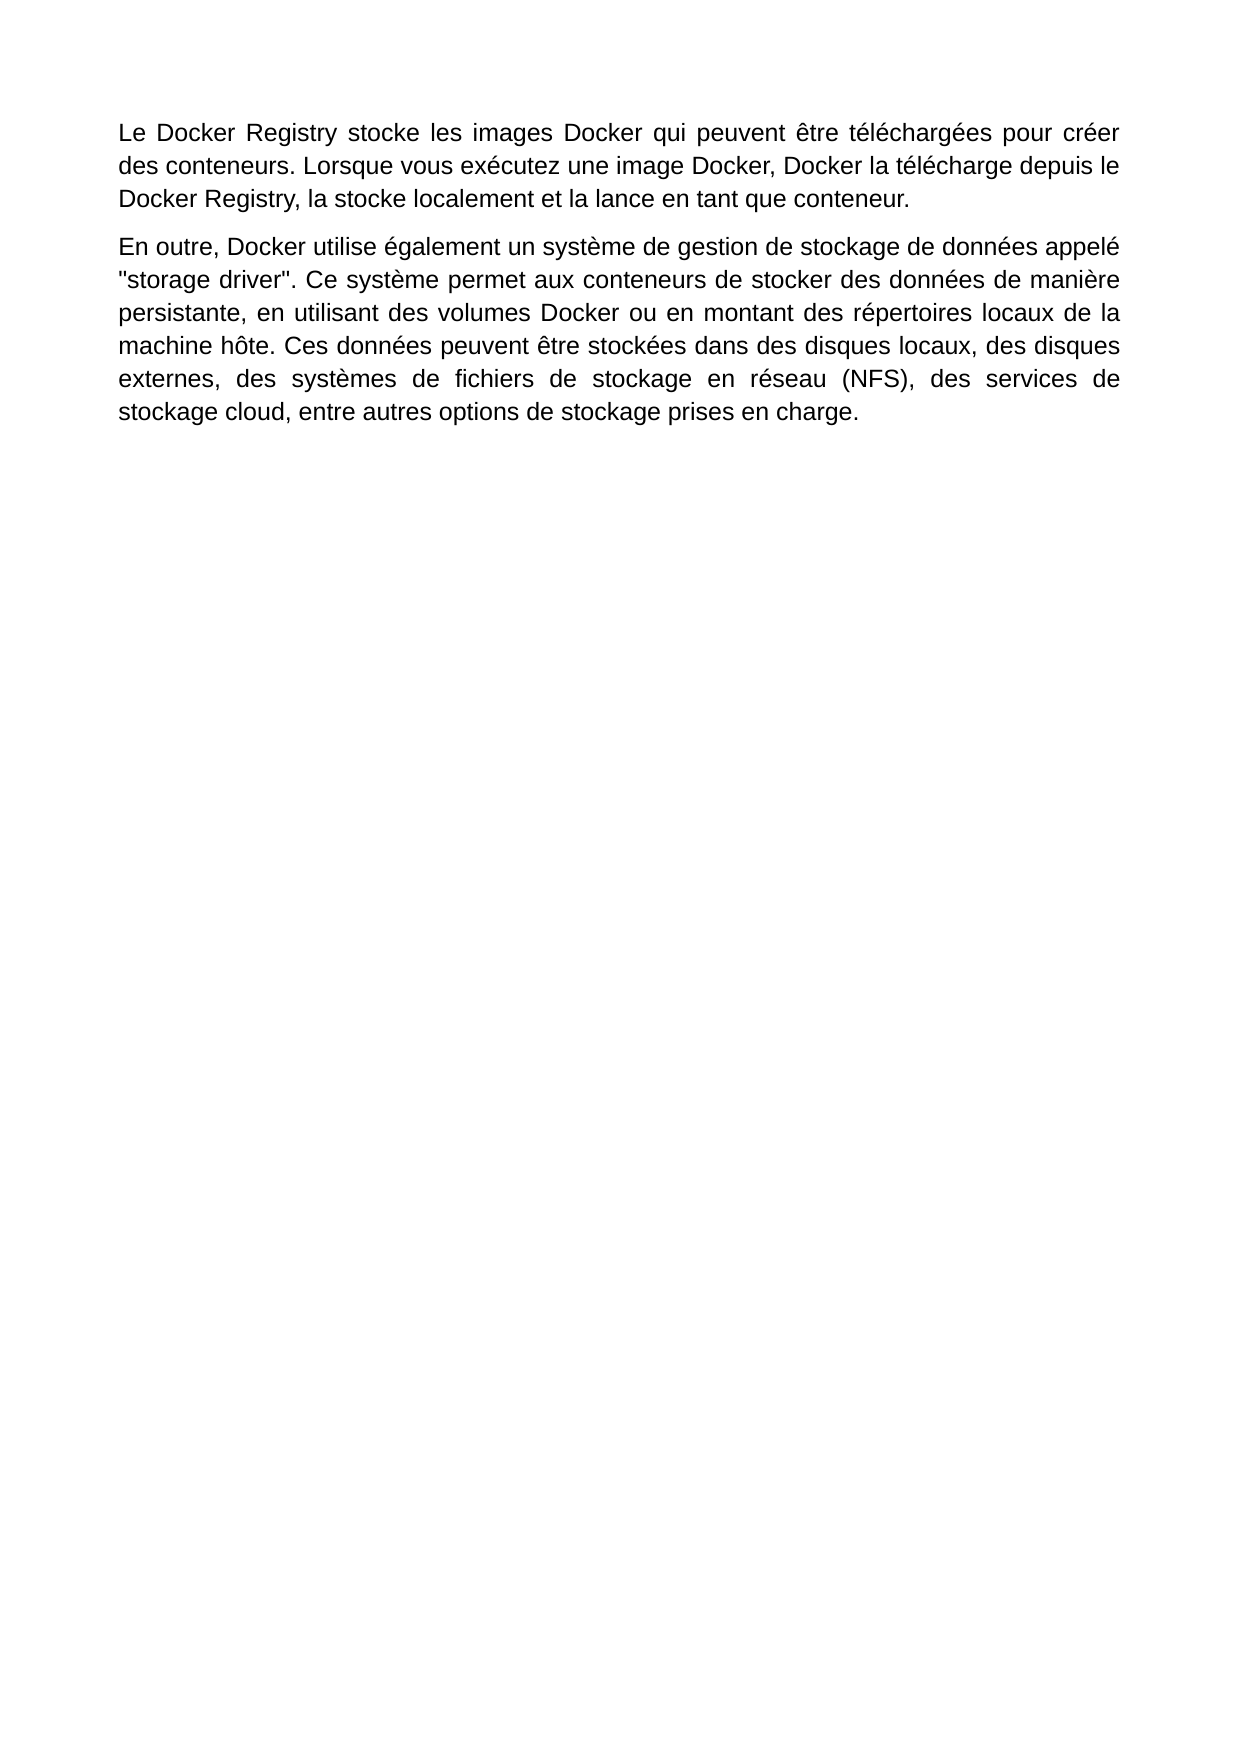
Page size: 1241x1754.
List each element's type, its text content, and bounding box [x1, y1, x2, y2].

text Le Docker Registry stocke les images Docker qui peuvent être téléchargées pour créer des conteneurs. Lorsque vous exécutez une image Docker, Docker la télécharge depuis le Docker Registry, la stocke localement et la lance en tant que conteneur. [118, 118, 1122, 213]
text En outre, Docker utilise également un système de gestion de stockage de données appelé "storage driver". Ce système permet aux conteneurs de stocker des données de manière persistante, en utilisant des volumes Docker ou en montant des répertoires locaux de la machine hôte. Ces données peuvent être stockées dans des disques locaux, des disques externes, des systèmes de fichiers de stockage en réseau (NFS), des services de stockage cloud, entre autres options de stockage prises en charge. [118, 232, 1122, 426]
